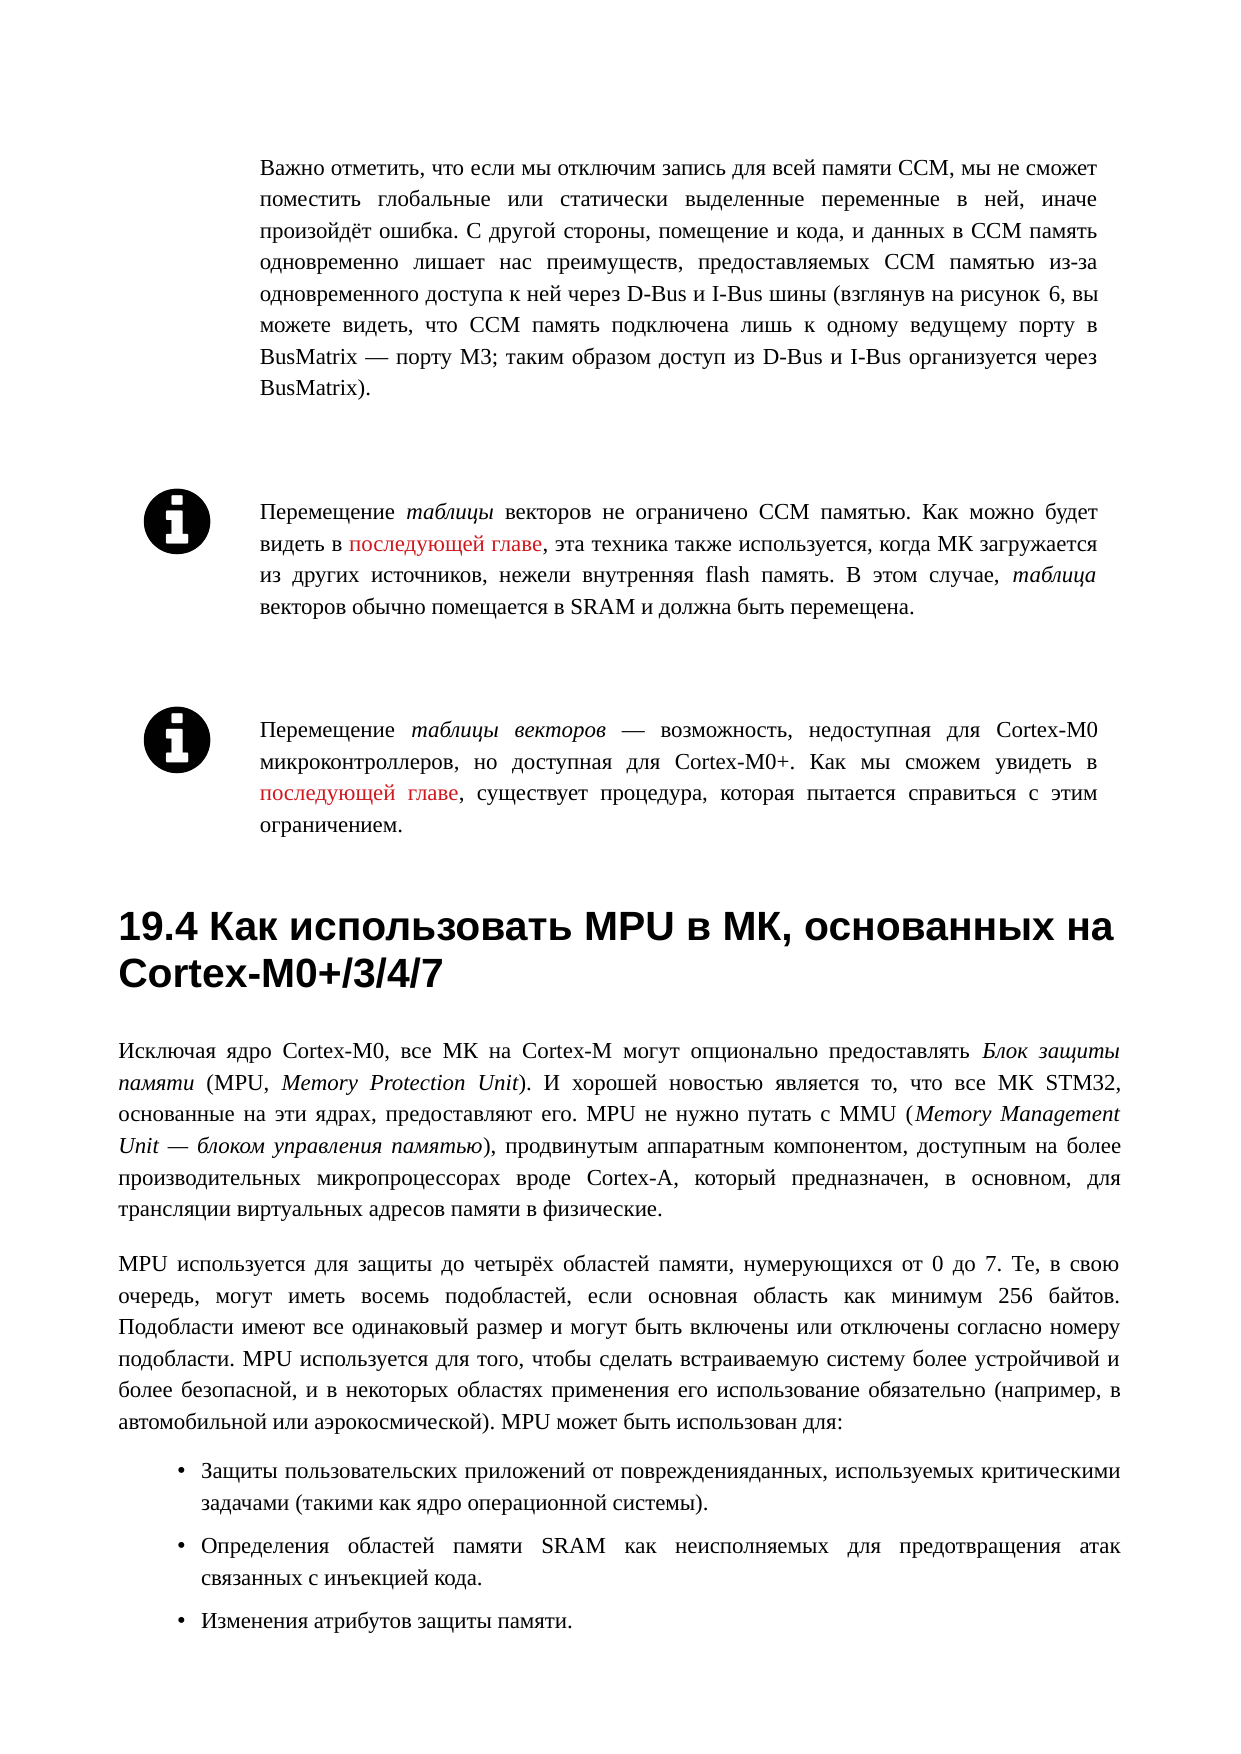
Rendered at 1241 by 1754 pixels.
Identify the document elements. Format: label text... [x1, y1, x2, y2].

text Исключая ядро Cortex-M0, все МК на Cortex-M могут опционально предоставлять Блок защиты памяти (MPU, Memory Protection Unit). И хорошей новостью является то, что все МК STM32, основанные на эти ядрах, предоставляют его. MPU не нужно путать с MMU (Memory Management Unit — блоком управления памятью), продвинутым аппаратным компонентом, доступным на более производительных микропроцессорах вроде Cortex-A, который предназначен, в основном, для трансляции виртуальных адресов памяти в физические. [118, 1037, 1122, 1222]
picture [141, 486, 213, 557]
text MPU используется для защиты до четырёх областей памяти, нумерующихся от 0 до 7. Те, в свою очередь, могут иметь восемь подобластей, если основная область как минимум 256 байтов. Подобласти имеют все одинаковый размер и могут быть включены или отключены согласно номеру подобласти. MPU используется для того, чтобы сделать встраиваемую систему более устройчивой и более безопасной, и в некоторых областях применения его использование обязательно (например, в автомобильной или аэрокосмической). MPU может быть использован для: [118, 1250, 1122, 1434]
table_header [118, 681, 236, 873]
list Определения областей памяти SRAM как неисполняемых для предотвращения атак связанных с инъекцией кода. [177, 1532, 1122, 1590]
picture [141, 704, 213, 776]
list Защиты пользовательских приложений от поврежденияданных, используемых критическими задачами (такими как ядро операционной системы). [177, 1457, 1122, 1515]
table_header [118, 118, 236, 436]
table_header Перемещение таблицы векторов — возможность, недоступная для Cortex-M0 микроконтроллеров, но доступная для Cortex-M0+. Как мы сможем увидеть в последующей главе, существует процедура, которая пытается справиться с этим ограничением. [236, 681, 1122, 873]
table_header Важно отметить, что если мы отключим запись для всей памяти CCM, мы не сможет поместить глобальные или статически выделенные переменные в ней, иначе произойдёт ошибка. С другой стороны, помещение и кода, и данных в CCM память одновременно лишает нас преимуществ, предоставляемых CCM памятью из-за одновременного доступа к ней через D-Bus и I-Bus шины (взглянув на рисунок 6, вы можете видеть, что CCM память подключена лишь к одному ведущему порту в BusMatrix — порту M3; таким образом доступ из D-Bus и I-Bus организуется через BusMatrix). [236, 118, 1122, 436]
table_header [118, 463, 236, 654]
list Изменения атрибутов защиты памяти. [177, 1607, 1122, 1634]
subtitle 19.4 Как использовать MPU в МК, основанных на Cortex-M0+/3/4/7 [118, 902, 1122, 996]
table_header Перемещение таблицы векторов не ограничено CCM памятью. Как можно будет видеть в последующей главе, эта техника также используется, когда МК загружается из других источников, нежели внутренняя flash память. В этом случае, таблица векторов обычно помещается в SRAM и должна быть перемещена. [236, 463, 1122, 654]
